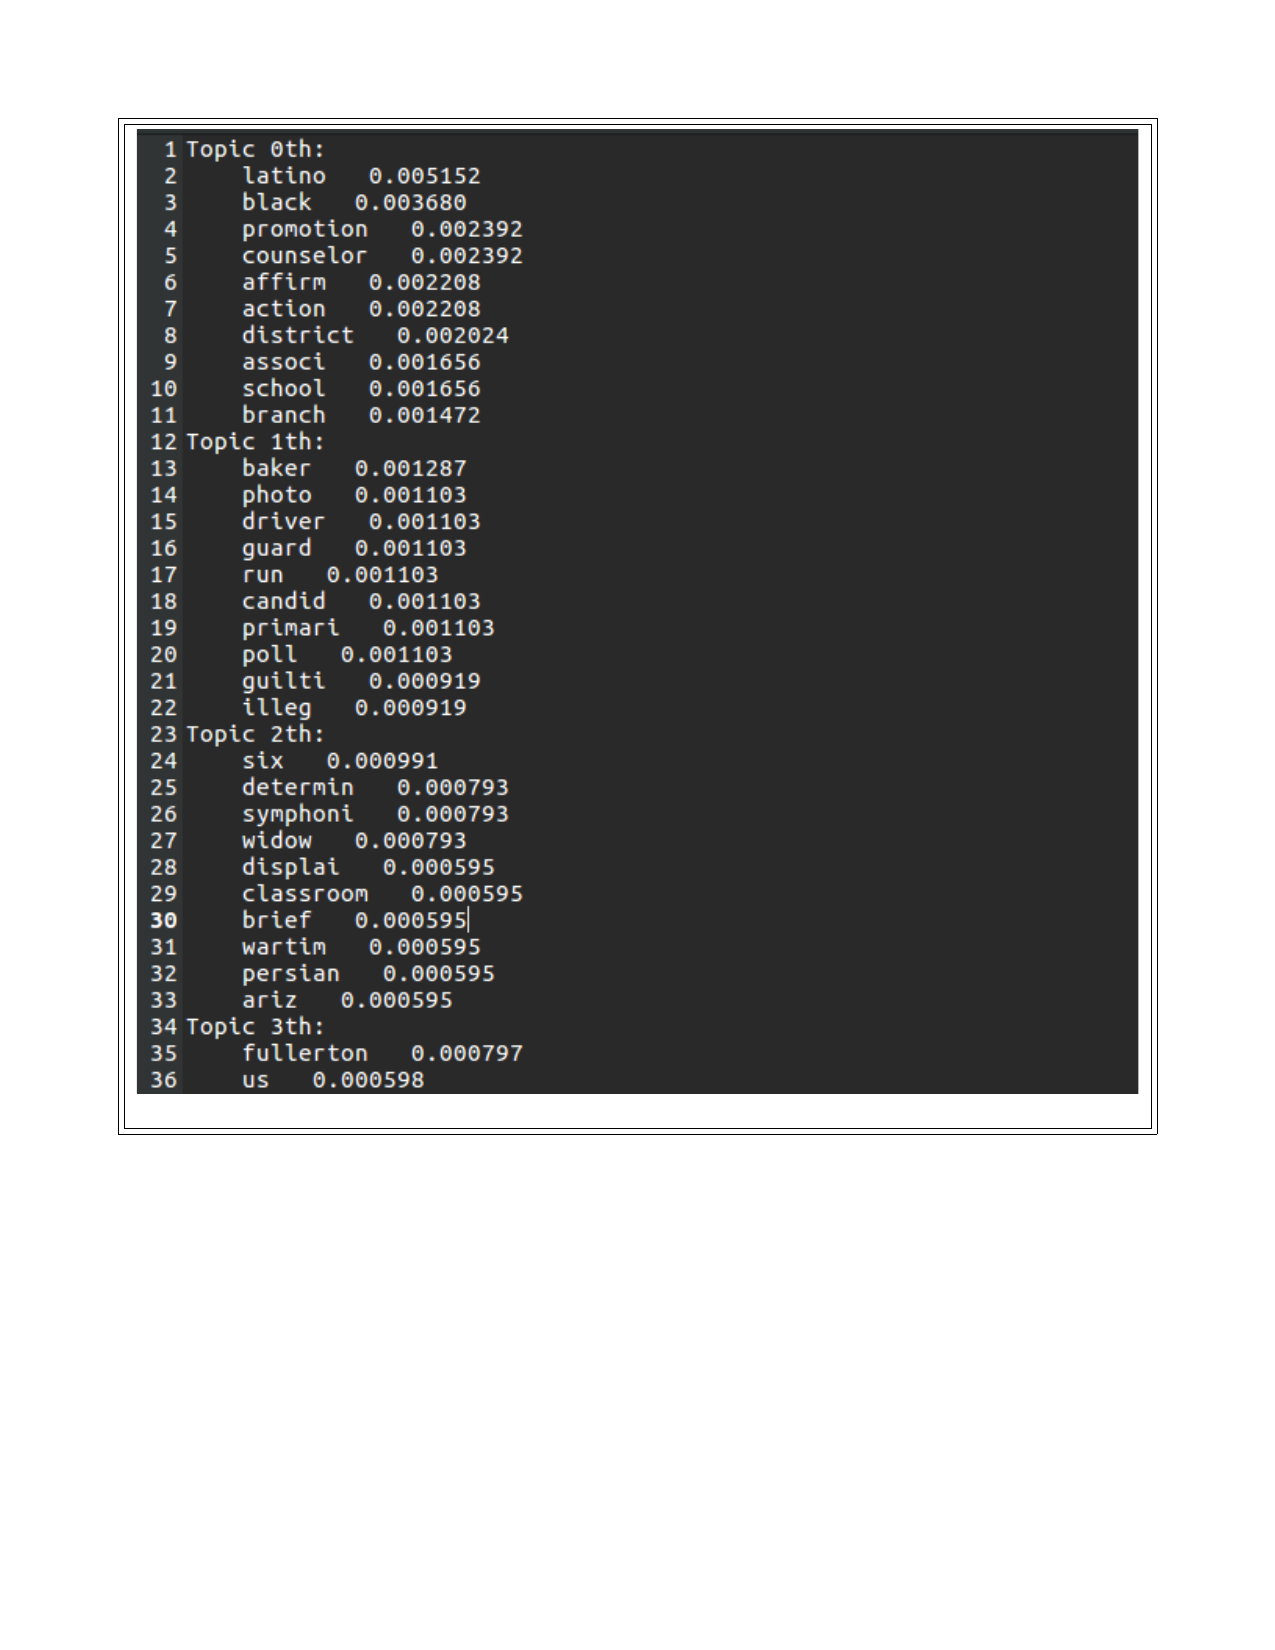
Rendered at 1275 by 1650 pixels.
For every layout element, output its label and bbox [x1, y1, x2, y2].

table_header [125, 125, 1151, 1128]
picture [136, 129, 1139, 1094]
table_header [119, 119, 1157, 1134]
